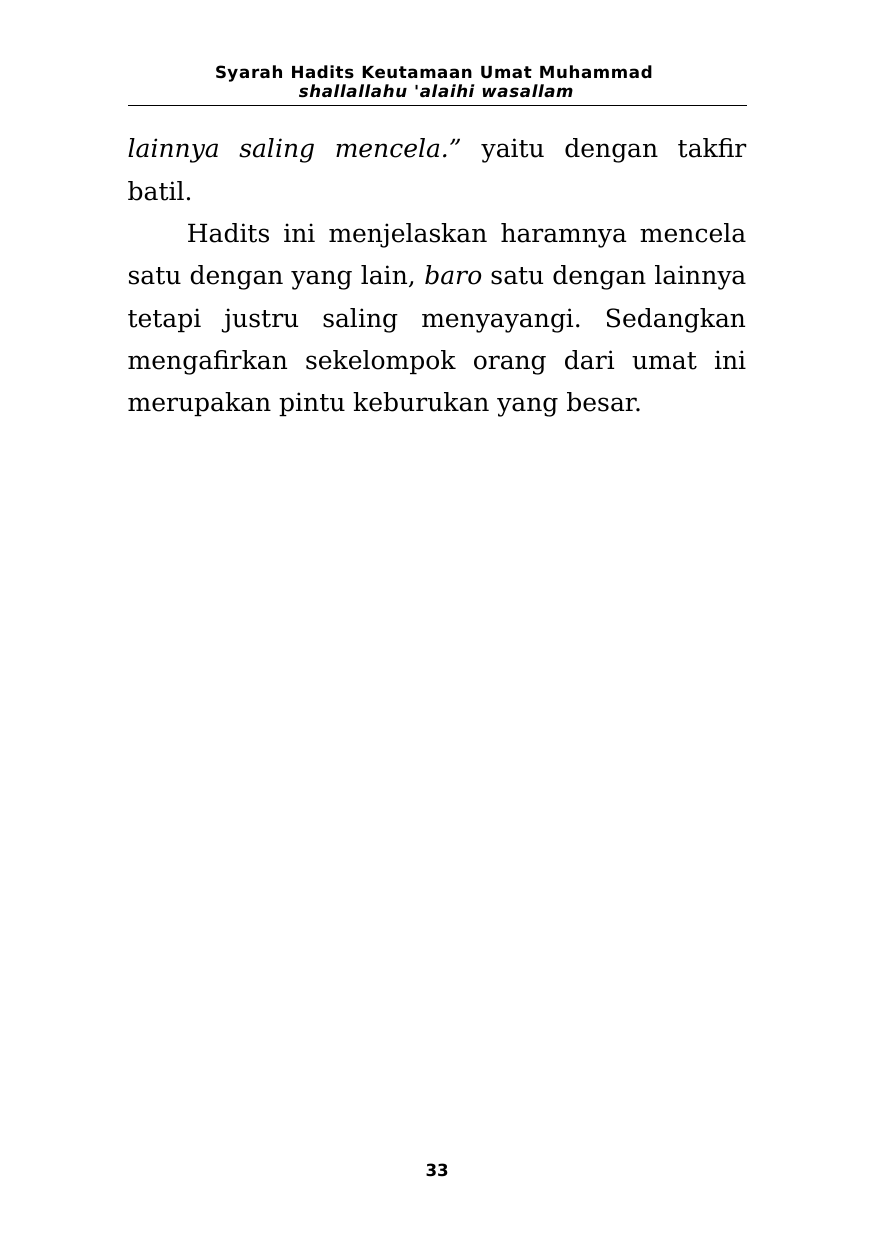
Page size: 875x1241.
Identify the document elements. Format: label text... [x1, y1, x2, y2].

text Hadits ini menjelaskan haramnya mencela satu dengan yang lain, baro satu dengan lainnya tetapi justru saling menyayangi. Sedangkan mengafirkan sekelompok orang dari umat ini merupakan pintu keburukan yang besar. [127, 219, 747, 417]
text lainnya saling mencela.” yaitu dengan takfir batil. [127, 134, 747, 206]
